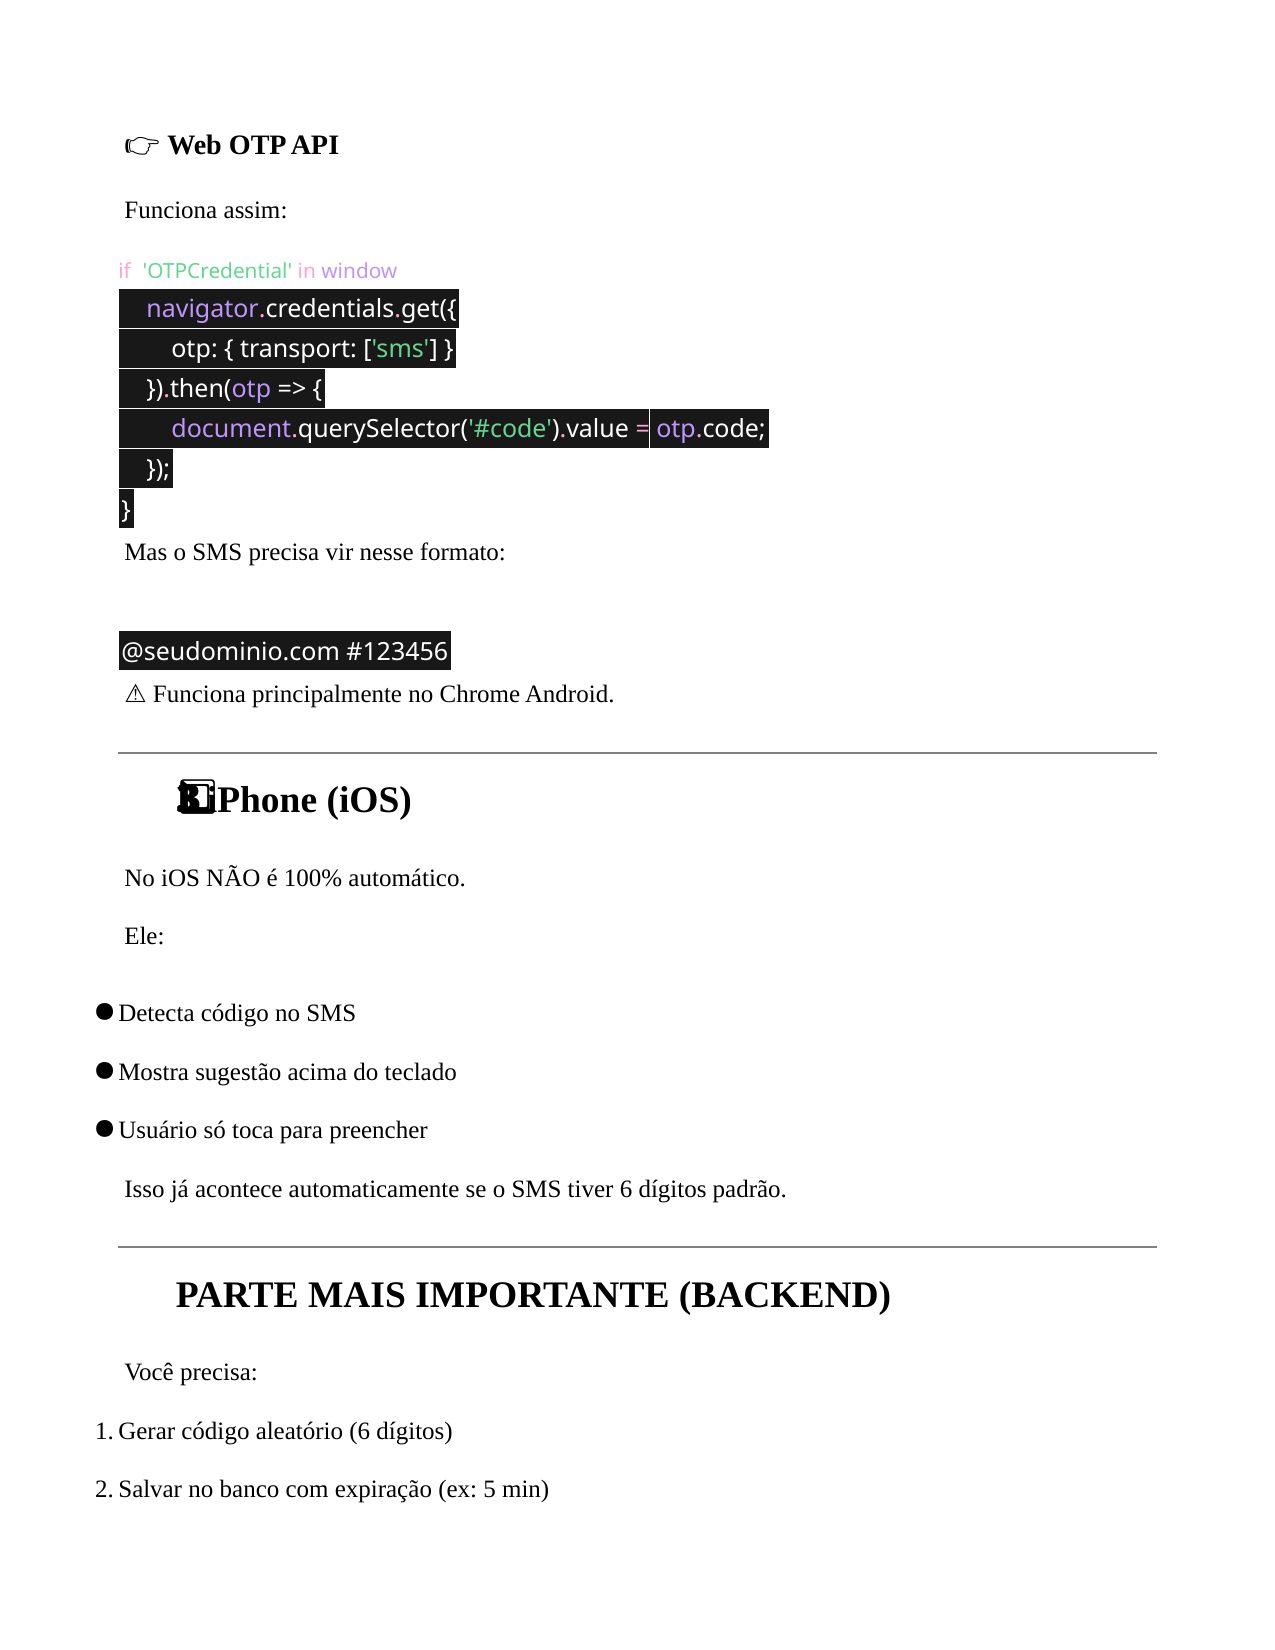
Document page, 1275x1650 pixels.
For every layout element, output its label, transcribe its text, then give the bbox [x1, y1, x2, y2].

text [135, 488, 1157, 528]
text ⚠️ Funciona principalmente no Chrome Android. [119, 675, 1157, 714]
text navigator.credentials.get({ [119, 289, 459, 328]
list Usuário só toca para preencher [119, 1109, 1157, 1147]
text Ele: [119, 915, 1157, 953]
text Funciona assim: [119, 189, 1157, 229]
text [770, 408, 1157, 448]
subtitle 👉 Web OTP API [119, 122, 1157, 164]
list Gerar código aleatório (6 dígitos) [119, 1410, 1157, 1447]
text [329, 596, 1157, 630]
text Mas o SMS precisa vir nesse formato: [119, 532, 1157, 572]
text Você precisa: [119, 1351, 1157, 1389]
text No iOS NÃO é 100% automático. [119, 857, 1157, 895]
list Mostra sugestão acima do teclado [119, 1051, 1157, 1089]
subtitle ✅ 3️⃣ iPhone (iOS) [119, 761, 1157, 826]
text [326, 368, 1157, 408]
text [174, 448, 1157, 488]
text }); [119, 449, 173, 488]
list Salvar no banco com expiração (ex: 5 min) [119, 1468, 1157, 1509]
text otp: { transport: ['sms'] } [119, 329, 456, 368]
text @seudominio.com #123456 [119, 631, 451, 670]
subtitle 🔐 PARTE MAIS IMPORTANTE (BACKEND) [119, 1255, 1157, 1321]
list Detecta código no SMS [119, 992, 1157, 1030]
text [460, 288, 1157, 328]
text document.querySelector('#code').value = otp.code; [119, 409, 769, 448]
text } [119, 489, 134, 528]
text Seu código é: 123456 [118, 597, 328, 630]
text Isso já acontece automaticamente se o SMS tiver 6 dígitos padrão. [119, 1168, 1157, 1209]
text [457, 328, 1157, 368]
text [452, 630, 1157, 670]
text if ('OTPCredential' in window) { [118, 254, 420, 288]
text [421, 253, 1157, 288]
text }).then(otp => { [119, 369, 325, 408]
